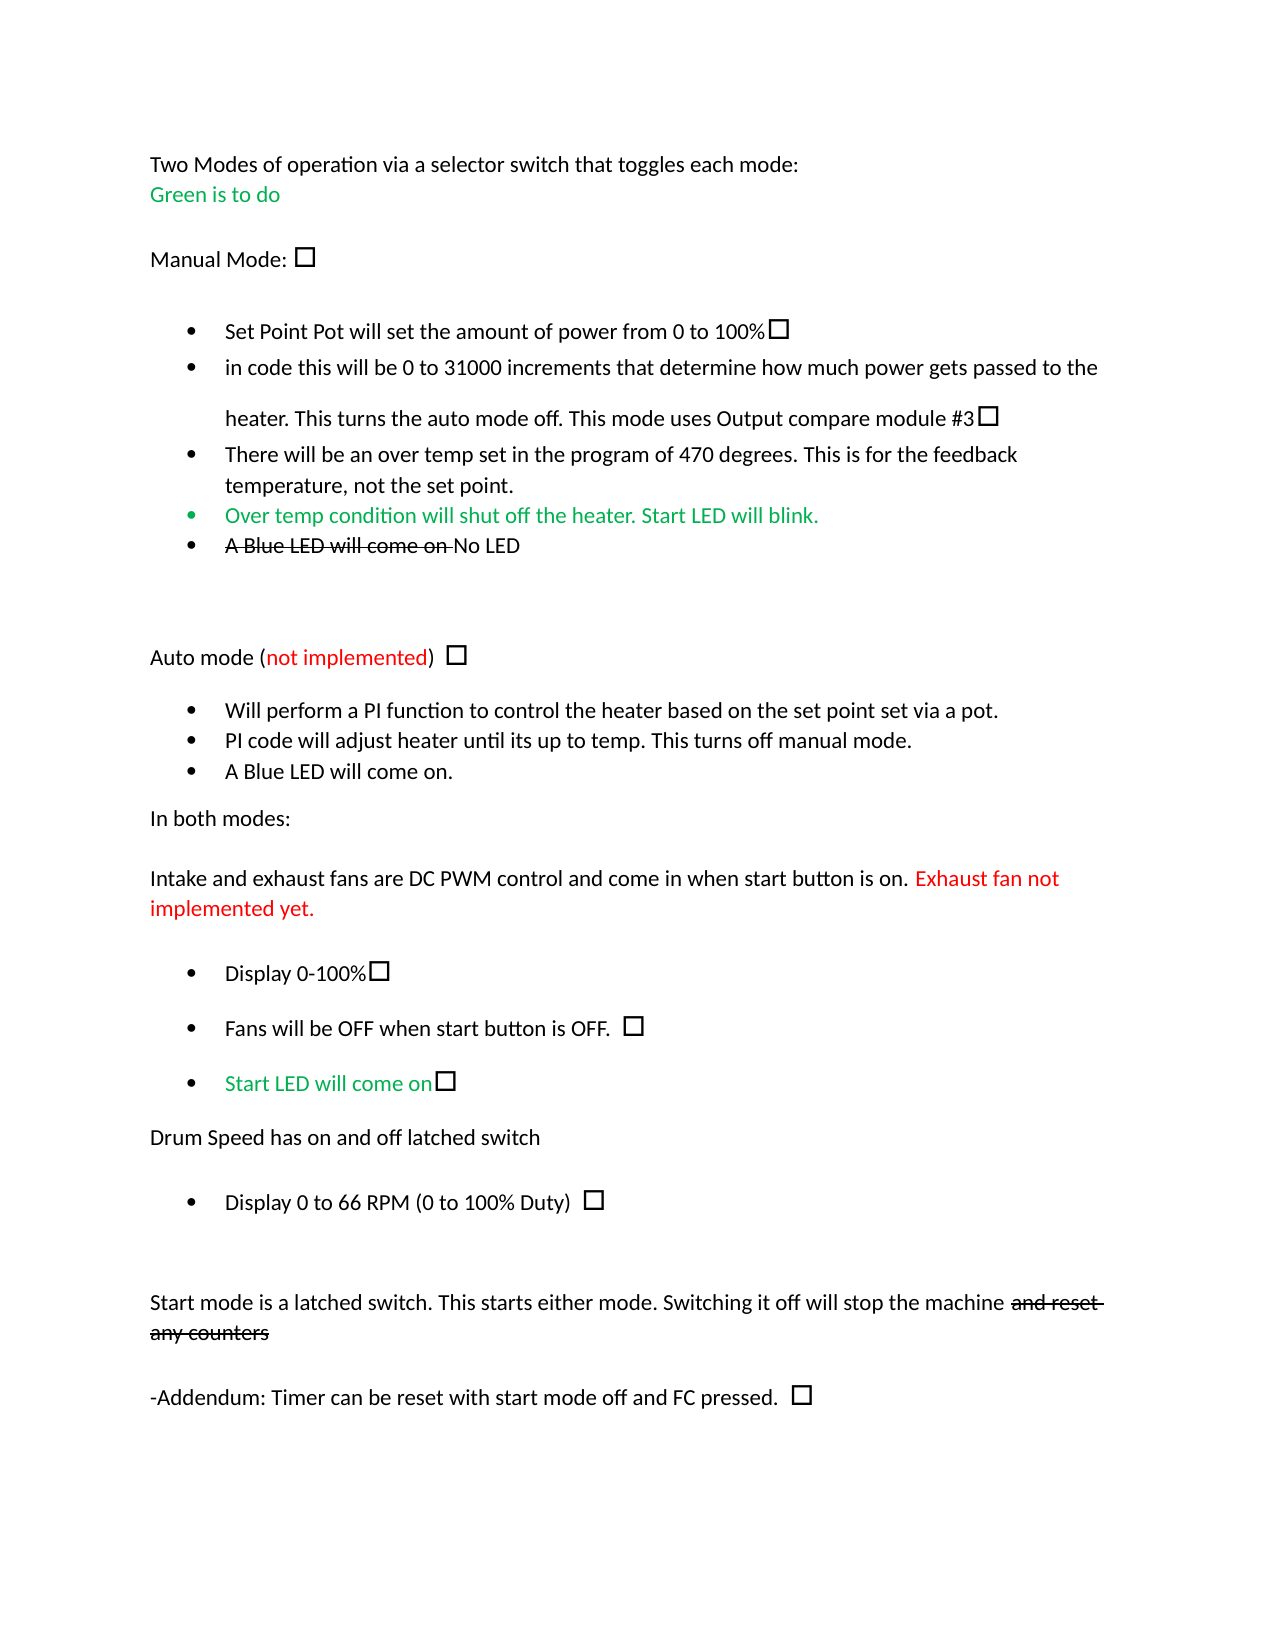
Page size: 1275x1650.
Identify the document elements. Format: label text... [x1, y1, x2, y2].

list Start LED will come on□ [187, 1051, 1125, 1102]
text -Addendum: Timer can be reset with start mode off and FC pressed. □ [150, 1365, 1125, 1416]
text Start mode is a latched switch. This starts either mode. Switching it off will stop the machine and reset any counters [150, 1288, 1125, 1346]
text In both modes: Intake and exhaust fans are DC PWM control and come in when start button is on. Exhaust fan not implemented yet. [150, 804, 1125, 922]
text Two Modes of operation via a selector switch that toggles each mode: Green is to do [150, 150, 1125, 208]
list Display 0 to 66 RPM (0 to 100% Duty) □ [187, 1169, 1125, 1220]
text Auto mode (not implemented) □ [150, 625, 1125, 676]
list Set Point Pot will set the amount of power from 0 to 100%□ [187, 299, 1125, 349]
text Manual Mode: □ [150, 227, 1125, 278]
list Display 0-100%□ [187, 941, 1125, 992]
list Fans will be OFF when start button is OFF. □ [187, 996, 1125, 1047]
list Over temp condition will shut off the heater. Start LED will blink. [187, 501, 1125, 529]
text Drum Speed has on and off latched switch [150, 1123, 1125, 1151]
list A Blue LED will come on No LED [187, 531, 1125, 559]
list There will be an over temp set in the program of 470 degrees. This is for the feedback temperature, not the set point. [187, 441, 1125, 499]
list A Blue LED will come on. [187, 757, 1125, 785]
list in code this will be 0 to 31000 increments that determine how much power gets passed to the heater. This turns the auto mode off. This mode uses Output compare module #3□ [187, 353, 1125, 436]
list PI code will adjust heater until its up to temp. This turns off manual mode. [187, 727, 1125, 755]
list Will perform a PI function to control the heater based on the set point set via a pot. [187, 696, 1125, 724]
